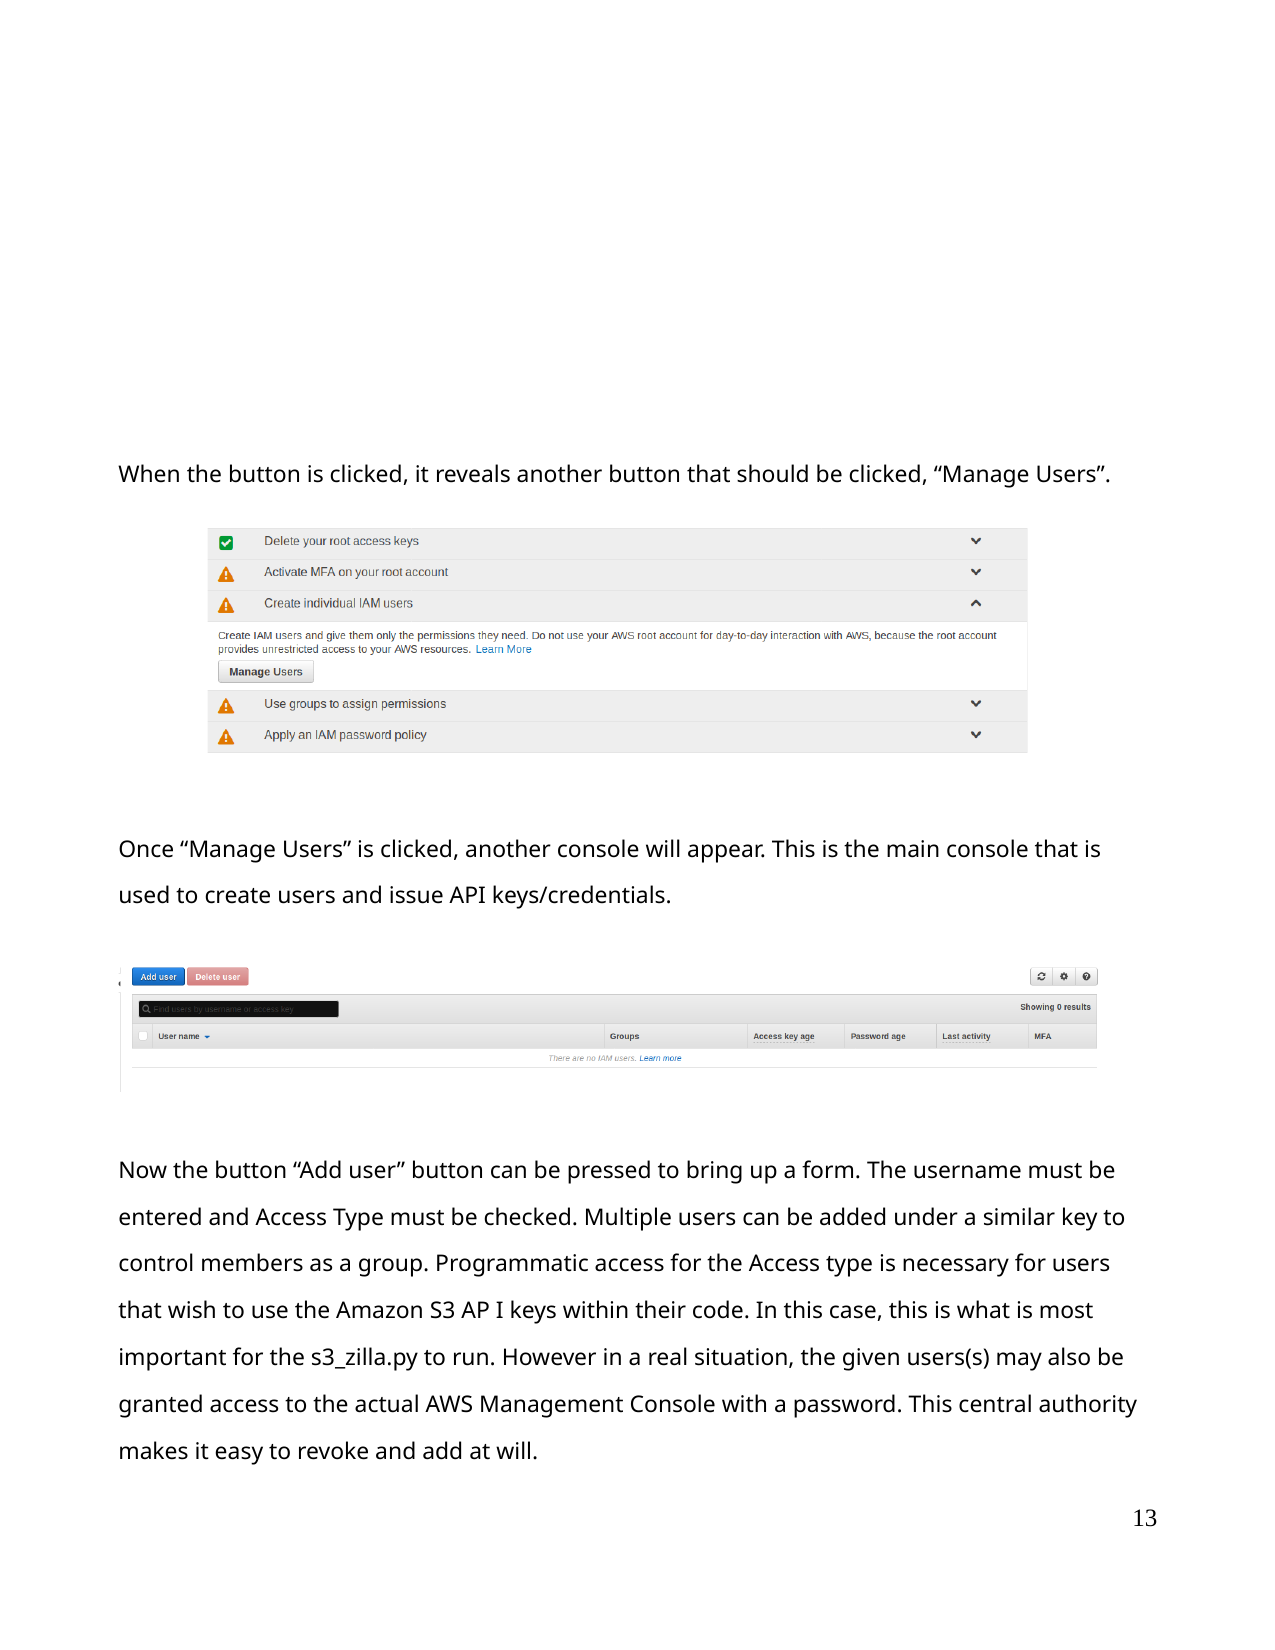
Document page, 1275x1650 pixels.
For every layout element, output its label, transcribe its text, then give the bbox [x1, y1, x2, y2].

picture [207, 526, 1031, 760]
picture [118, 961, 1105, 1092]
text Once “Manage Users” is clicked, another console will appear. This is the main console that is used to create users and issue API keys/credentials. [118, 833, 1157, 911]
text When the button is clicked, it reveals another button that should be clicked, “Manage Users”. [118, 458, 1157, 489]
text Now the button “Add user” button can be pressed to bring up a form. The username must be entered and Access Type must be checked. Multiple users can be added under a similar key to control members as a group. Programmatic access for the Access type is necessary for users that wish to use the Amazon S3 AP I keys within their code. In this case, this is what is most important for the s3_zilla.py to run. However in a real situation, the given users(s) may also be granted access to the actual AWS Management Console with a password. This central authority makes it easy to revoke and add at will. [118, 1154, 1157, 1466]
